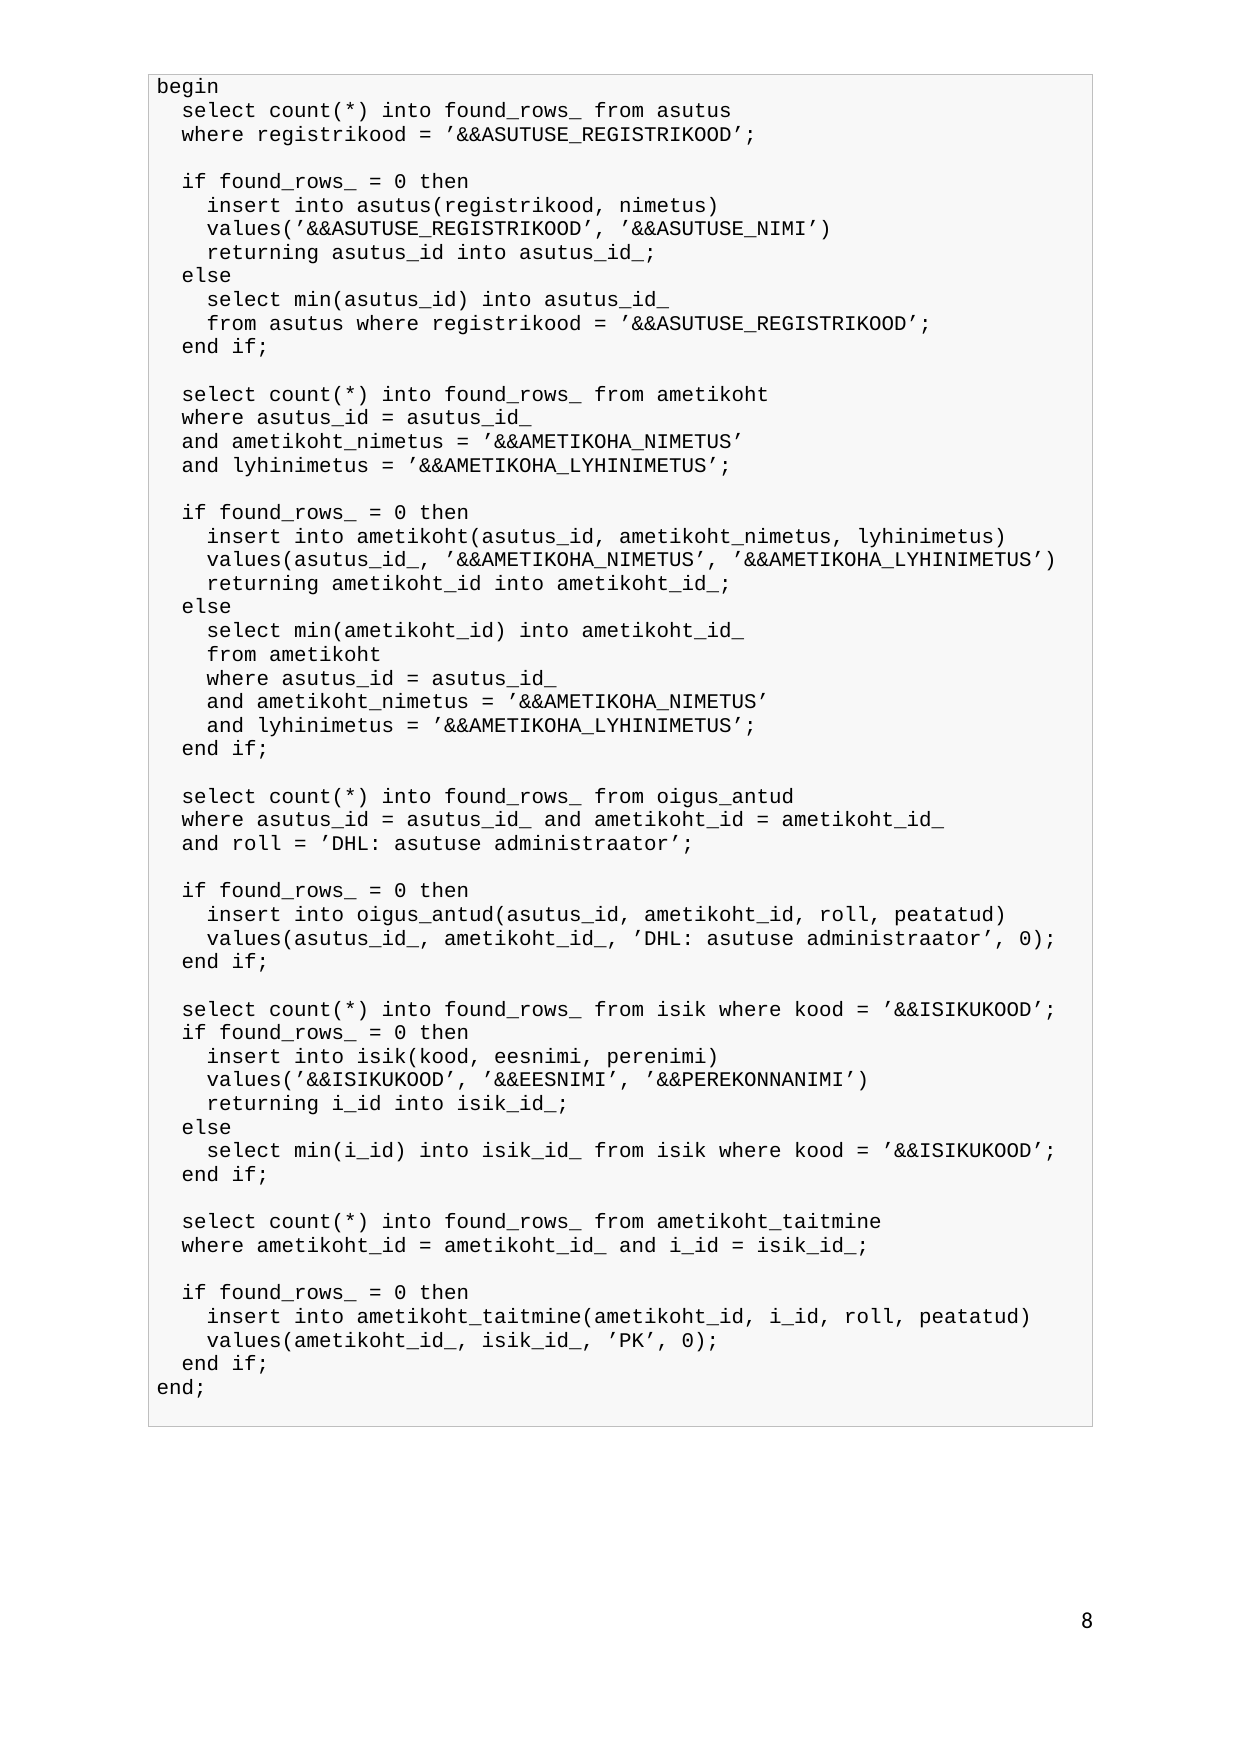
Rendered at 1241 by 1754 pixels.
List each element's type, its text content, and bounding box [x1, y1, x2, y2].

text if found_rows_ = 0 then [149, 499, 1092, 523]
text if found_rows_ = 0 then [149, 1280, 1092, 1303]
text where asutus_id = asutus_id_ [149, 665, 1092, 688]
text values(’&&ASUTUSE_REGISTRIKOOD’, ’&&ASUTUSE_NIMI’) [149, 216, 1092, 239]
text end if; [149, 949, 1092, 972]
text select count(*) into found_rows_ from asutus [149, 97, 1092, 121]
text else [149, 594, 1092, 618]
text returning ametikoht_id into ametikoht_id_; [149, 570, 1092, 594]
text select count(*) into found_rows_ from ametikoht_taitmine [149, 1209, 1092, 1232]
text if found_rows_ = 0 then [149, 168, 1092, 192]
text from asutus where registrikood = ’&&ASUTUSE_REGISTRIKOOD’; [149, 310, 1092, 334]
text and roll = ’DHL: asutuse administraator’; [149, 830, 1092, 854]
text end if; [149, 334, 1092, 357]
text select count(*) into found_rows_ from oigus_antud [149, 783, 1092, 807]
text where asutus_id = asutus_id_ and ametikoht_id = ametikoht_id_ [149, 807, 1092, 830]
text select count(*) into found_rows_ from isik where kood = ’&&ISIKUKOOD’; [149, 996, 1092, 1019]
text values(asutus_id_, ’&&AMETIKOHA_NIMETUS’, ’&&AMETIKOHA_LYHINIMETUS’) [149, 547, 1092, 570]
text if found_rows_ = 0 then [149, 1019, 1092, 1043]
text from ametikoht [149, 641, 1092, 665]
text and lyhinimetus = ’&&AMETIKOHA_LYHINIMETUS’; [149, 712, 1092, 736]
text select min(ametikoht_id) into ametikoht_id_ [149, 618, 1092, 641]
text if found_rows_ = 0 then [149, 878, 1092, 901]
text values(asutus_id_, ametikoht_id_, ’DHL: asutuse administraator’, 0); [149, 925, 1092, 949]
text end if; [149, 1161, 1092, 1185]
text insert into oigus_antud(asutus_id, ametikoht_id, roll, peatatud) [149, 901, 1092, 925]
text begin [149, 75, 1092, 97]
text insert into asutus(registrikood, nimetus) [149, 192, 1092, 216]
text select count(*) into found_rows_ from ametikoht [149, 381, 1092, 405]
text values(ametikoht_id_, isik_id_, ’PK’, 0); [149, 1327, 1092, 1351]
text select min(asutus_id) into asutus_id_ [149, 287, 1092, 310]
text values(’&&ISIKUKOOD’, ’&&EESNIMI’, ’&&PEREKONNANIMI’) [149, 1067, 1092, 1091]
text and ametikoht_nimetus = ’&&AMETIKOHA_NIMETUS’ [149, 428, 1092, 452]
text end if; [149, 1351, 1092, 1374]
text select min(i_id) into isik_id_ from isik where kood = ’&&ISIKUKOOD’; [149, 1138, 1092, 1161]
text and lyhinimetus = ’&&AMETIKOHA_LYHINIMETUS’; [149, 452, 1092, 476]
text and ametikoht_nimetus = ’&&AMETIKOHA_NIMETUS’ [149, 688, 1092, 712]
text where registrikood = ’&&ASUTUSE_REGISTRIKOOD’; [149, 121, 1092, 145]
text end if; [149, 736, 1092, 759]
text insert into isik(kood, eesnimi, perenimi) [149, 1043, 1092, 1067]
text where asutus_id = asutus_id_ [149, 405, 1092, 428]
text insert into ametikoht(asutus_id, ametikoht_nimetus, lyhinimetus) [149, 523, 1092, 547]
text where ametikoht_id = ametikoht_id_ and i_id = isik_id_; [149, 1232, 1092, 1256]
text returning i_id into isik_id_; [149, 1091, 1092, 1114]
text else [149, 263, 1092, 287]
text else [149, 1114, 1092, 1138]
text returning asutus_id into asutus_id_; [149, 239, 1092, 263]
text insert into ametikoht_taitmine(ametikoht_id, i_id, roll, peatatud) [149, 1303, 1092, 1327]
text end; [149, 1374, 1092, 1398]
